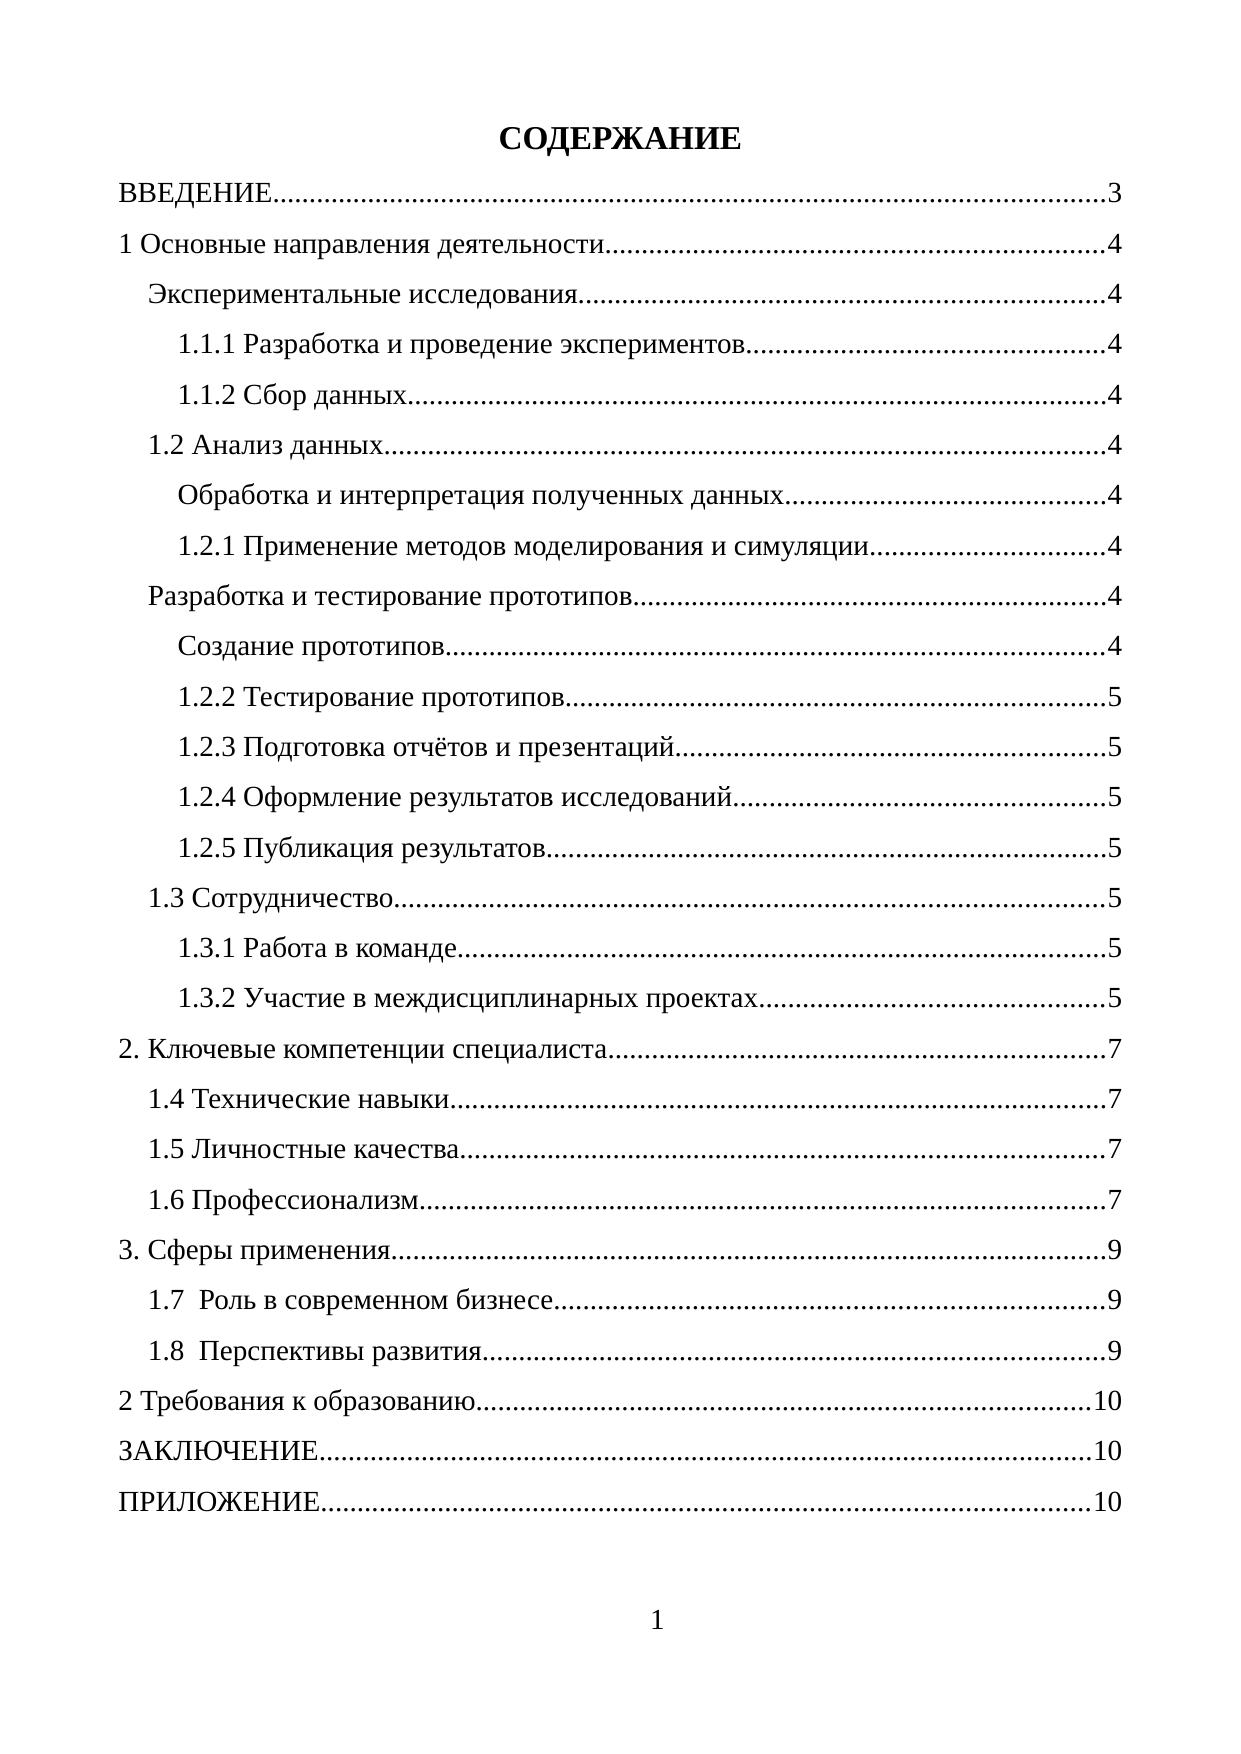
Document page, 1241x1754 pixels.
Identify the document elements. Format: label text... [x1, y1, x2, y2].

text 1.2.5 Публикация результатов 5 [177, 830, 1122, 863]
text 3. Сферы применения 9 [118, 1232, 1122, 1266]
text 1.3.2 Участие в междисциплинарных проектах 5 [177, 981, 1122, 1014]
text 1.3.1 Работа в команде 5 [177, 930, 1122, 964]
text ПРИЛОЖЕНИЕ 10 [118, 1484, 1122, 1517]
text 1.6 Профессионализм 7 [148, 1182, 1122, 1215]
text 1.4 Технические навыки 7 [148, 1081, 1122, 1115]
text Обработка и интерпретация полученных данных 4 [177, 477, 1122, 511]
text 1.8 Перспективы развития 9 [148, 1333, 1122, 1366]
text 1.2 Анализ данных 4 [148, 427, 1122, 461]
text 1.2.4 Оформление результатов исследований 5 [177, 779, 1122, 813]
text 2. Ключевые компетенции специалиста 7 [118, 1031, 1122, 1064]
text 1.3 Сотрудничество 5 [148, 880, 1122, 913]
text 1.1.1 Разработка и проведение экспериментов 4 [177, 327, 1122, 360]
text 1 Основные направления деятельности 4 [118, 226, 1122, 259]
text ВВЕДЕНИЕ 3 [118, 176, 1122, 209]
text 2 Требования к образованию 10 [118, 1383, 1122, 1417]
text Разработка и тестирование прототипов 4 [148, 578, 1122, 612]
text Экспериментальные исследования 4 [148, 276, 1122, 310]
text 1.7 Роль в современном бизнесе 9 [148, 1282, 1122, 1316]
text ЗАКЛЮЧЕНИЕ 10 [118, 1433, 1122, 1467]
subtitle Содержание [118, 118, 1122, 156]
text 1.5 Личностные качества 7 [148, 1132, 1122, 1165]
text 1.2.3 Подготовка отчётов и презентаций 5 [177, 729, 1122, 763]
text 1.1.2 Сбор данных 4 [177, 377, 1122, 410]
text 1.2.2 Тестирование прототипов 5 [177, 679, 1122, 712]
text 1.2.1 Применение методов моделирования и симуляции 4 [177, 528, 1122, 561]
text Создание прототипов 4 [177, 628, 1122, 662]
